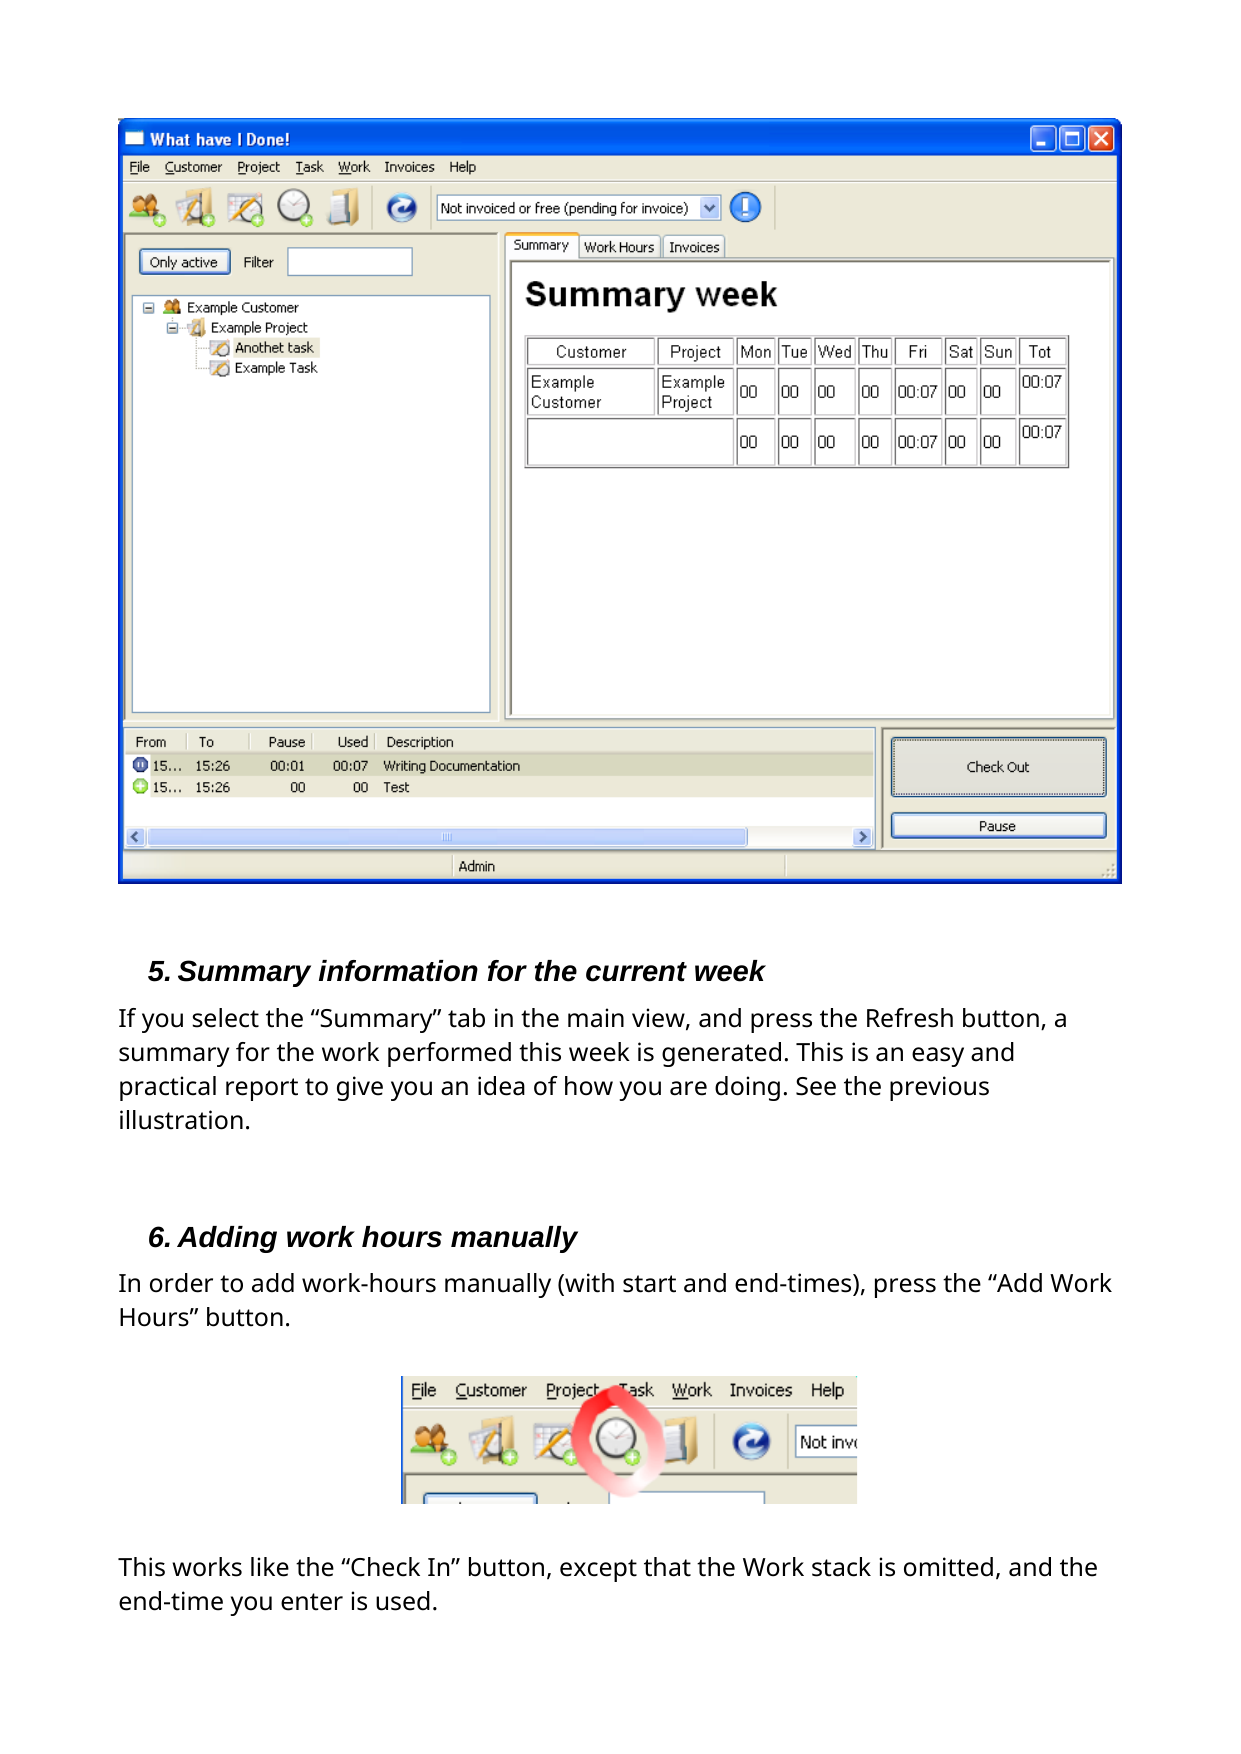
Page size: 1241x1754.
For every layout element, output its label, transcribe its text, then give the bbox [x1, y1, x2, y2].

subtitle Summary information for the current week [148, 955, 1122, 988]
picture [401, 1376, 858, 1504]
subtitle Adding work hours manually [148, 1221, 1122, 1253]
text This works like the “Check In” button, except that the Work stack is omitted, and the end-time you enter is used. [118, 1550, 1122, 1618]
text In order to add work-hours manually (with start and end-times), press the “Add Work Hours” button. [118, 1266, 1122, 1334]
text If you select the “Summary” tab in the main view, and press the Refresh button, a summary for the work performed this week is generated. This is an easy and practical report to give you an idea of how you are doing. See the previous illustration. [118, 1000, 1122, 1136]
picture [118, 118, 1122, 884]
